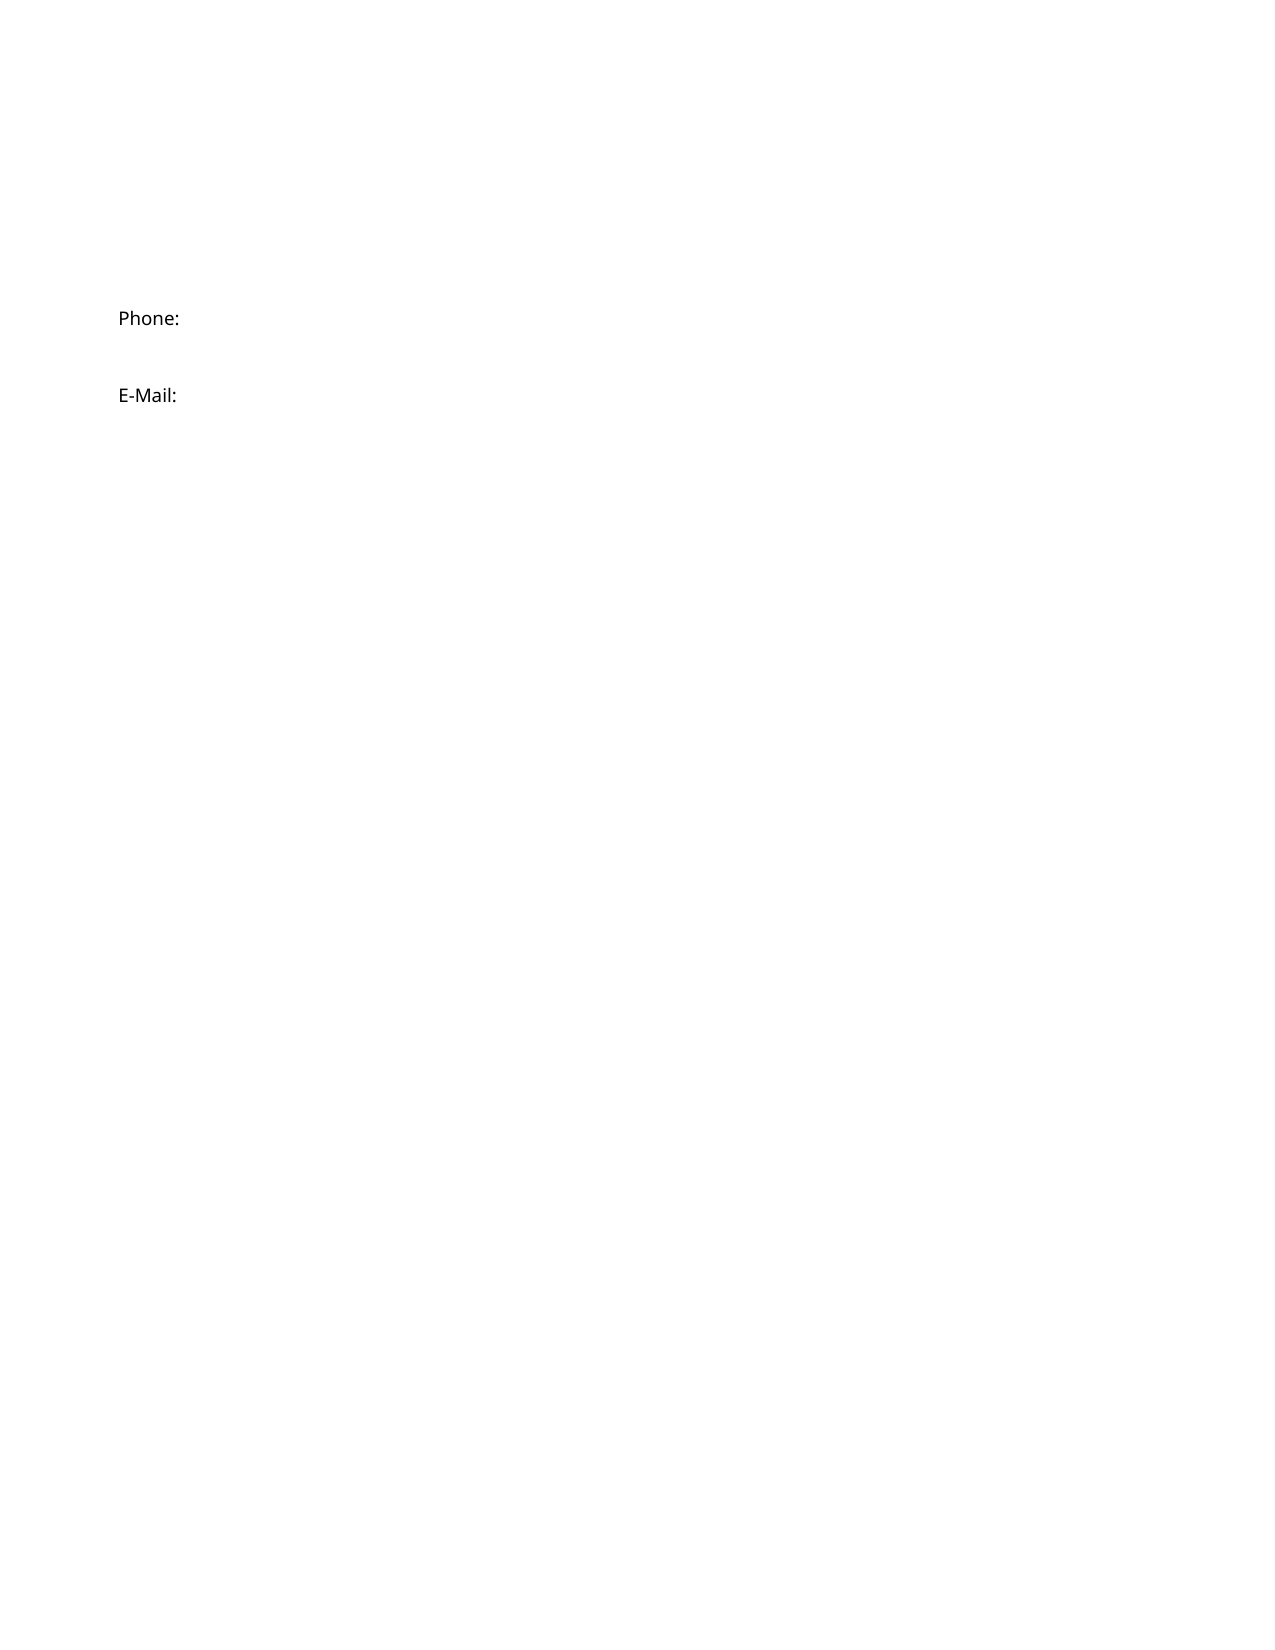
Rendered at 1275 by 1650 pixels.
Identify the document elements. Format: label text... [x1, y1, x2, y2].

table_header <if test="medication.end_treatment"> <format_date(medication.end_treatment, user.language)> </if> [673, 616, 806, 968]
table_header <medication.healthprof and medication.healthprof.rec_name or ''> [886, 616, 1122, 968]
text </for> [118, 968, 1157, 1002]
text </for> [118, 1002, 1157, 1036]
table_header <if test="medication.start_treatment"> <format_date(medication.start_treatment, user.language)> </if> [500, 616, 673, 968]
table_header <if test="medication.indication"> <medication.indication.name or ''> </if> [285, 616, 500, 968]
table_header <medication.is_active and '*' or ''> [806, 616, 886, 968]
table_header <medication.medicament.name.name or ''> [118, 616, 285, 968]
